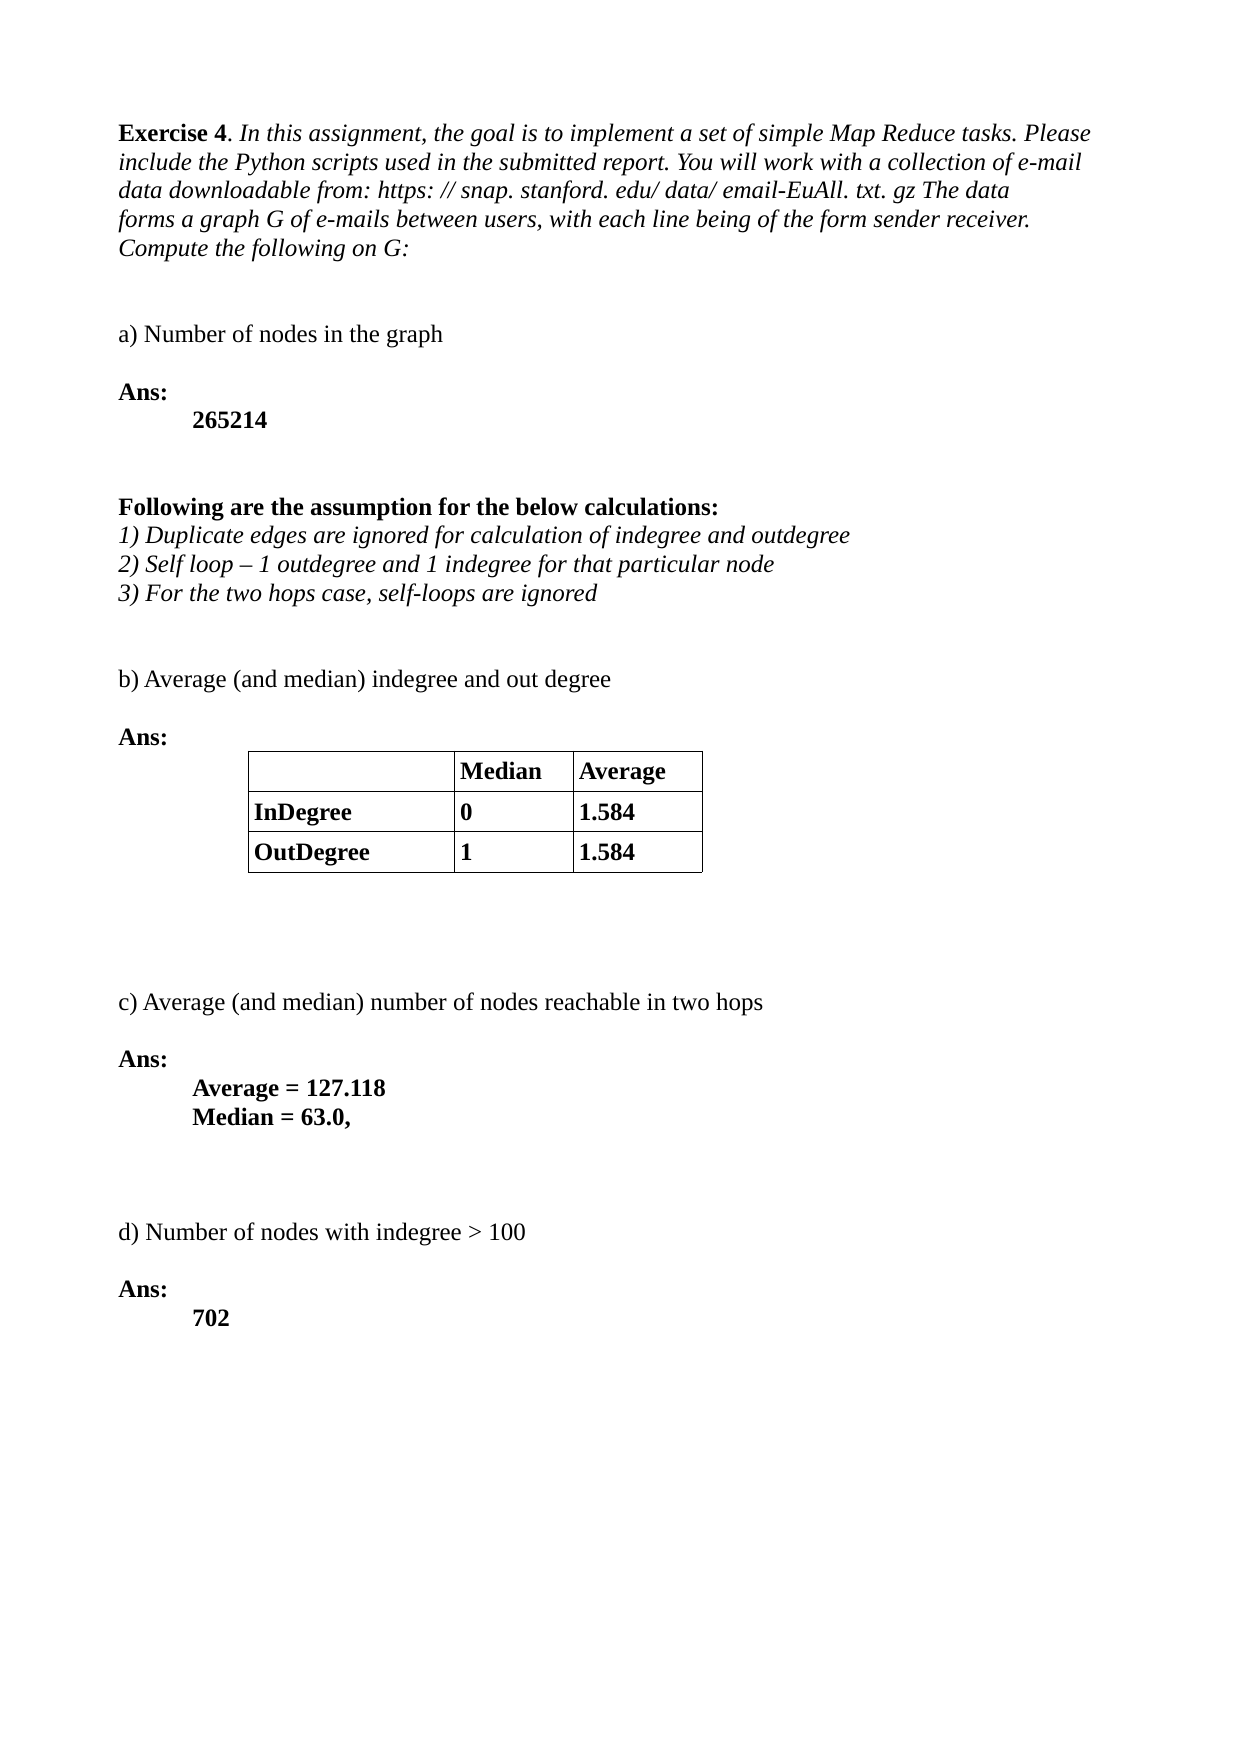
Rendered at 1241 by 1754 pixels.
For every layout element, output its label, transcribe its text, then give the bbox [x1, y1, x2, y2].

text 2) Self loop – 1 outdegree and 1 indegree for that particular node [118, 549, 1122, 578]
text Exercise 4. In this assignment, the goal is to implement a set of simple Map Reduce tasks. Please [118, 118, 1122, 147]
table_cell OutDegree [249, 832, 454, 872]
text include the Python scripts used in the submitted report. You will work with a collection of e-mail [118, 147, 1122, 176]
text Following are the assumption for the below calculations: [118, 492, 1122, 521]
text Median = 63.0, [118, 1102, 1122, 1130]
text Average = 127.118 [118, 1073, 1122, 1102]
text d) Number of nodes with indegree > 100 [118, 1217, 1122, 1245]
table_header Average [574, 752, 702, 791]
text Ans: [118, 1274, 1122, 1303]
text 265214 [118, 406, 1122, 434]
text data downloadable from: https: // snap. stanford. edu/ data/ email-EuAll. txt. gz The data [118, 176, 1122, 204]
text b) Average (and median) indegree and out degree [118, 664, 1122, 693]
text a) Number of nodes in the graph [118, 319, 1122, 348]
text 1) Duplicate edges are ignored for calculation of indegree and outdegree [118, 521, 1122, 549]
text 3) For the two hops case, self-loops are ignored [118, 578, 1122, 607]
text 702 [118, 1303, 1122, 1332]
table_cell 0 [455, 792, 573, 831]
text Compute the following on G: [118, 233, 1122, 262]
text Ans: [118, 722, 1122, 751]
text forms a graph G of e-mails between users, with each line being of the form sender receiver. [118, 204, 1122, 233]
table_cell InDegree [249, 792, 454, 831]
text c) Average (and median) number of nodes reachable in two hops [118, 987, 1122, 1015]
table_cell 1 [455, 832, 573, 872]
table_header Median [455, 752, 573, 791]
text Ans: [118, 1044, 1122, 1073]
table_cell 1.584 [574, 792, 702, 831]
text Ans: [118, 377, 1122, 406]
table_cell 1.584 [574, 832, 702, 872]
table_header [249, 752, 454, 791]
